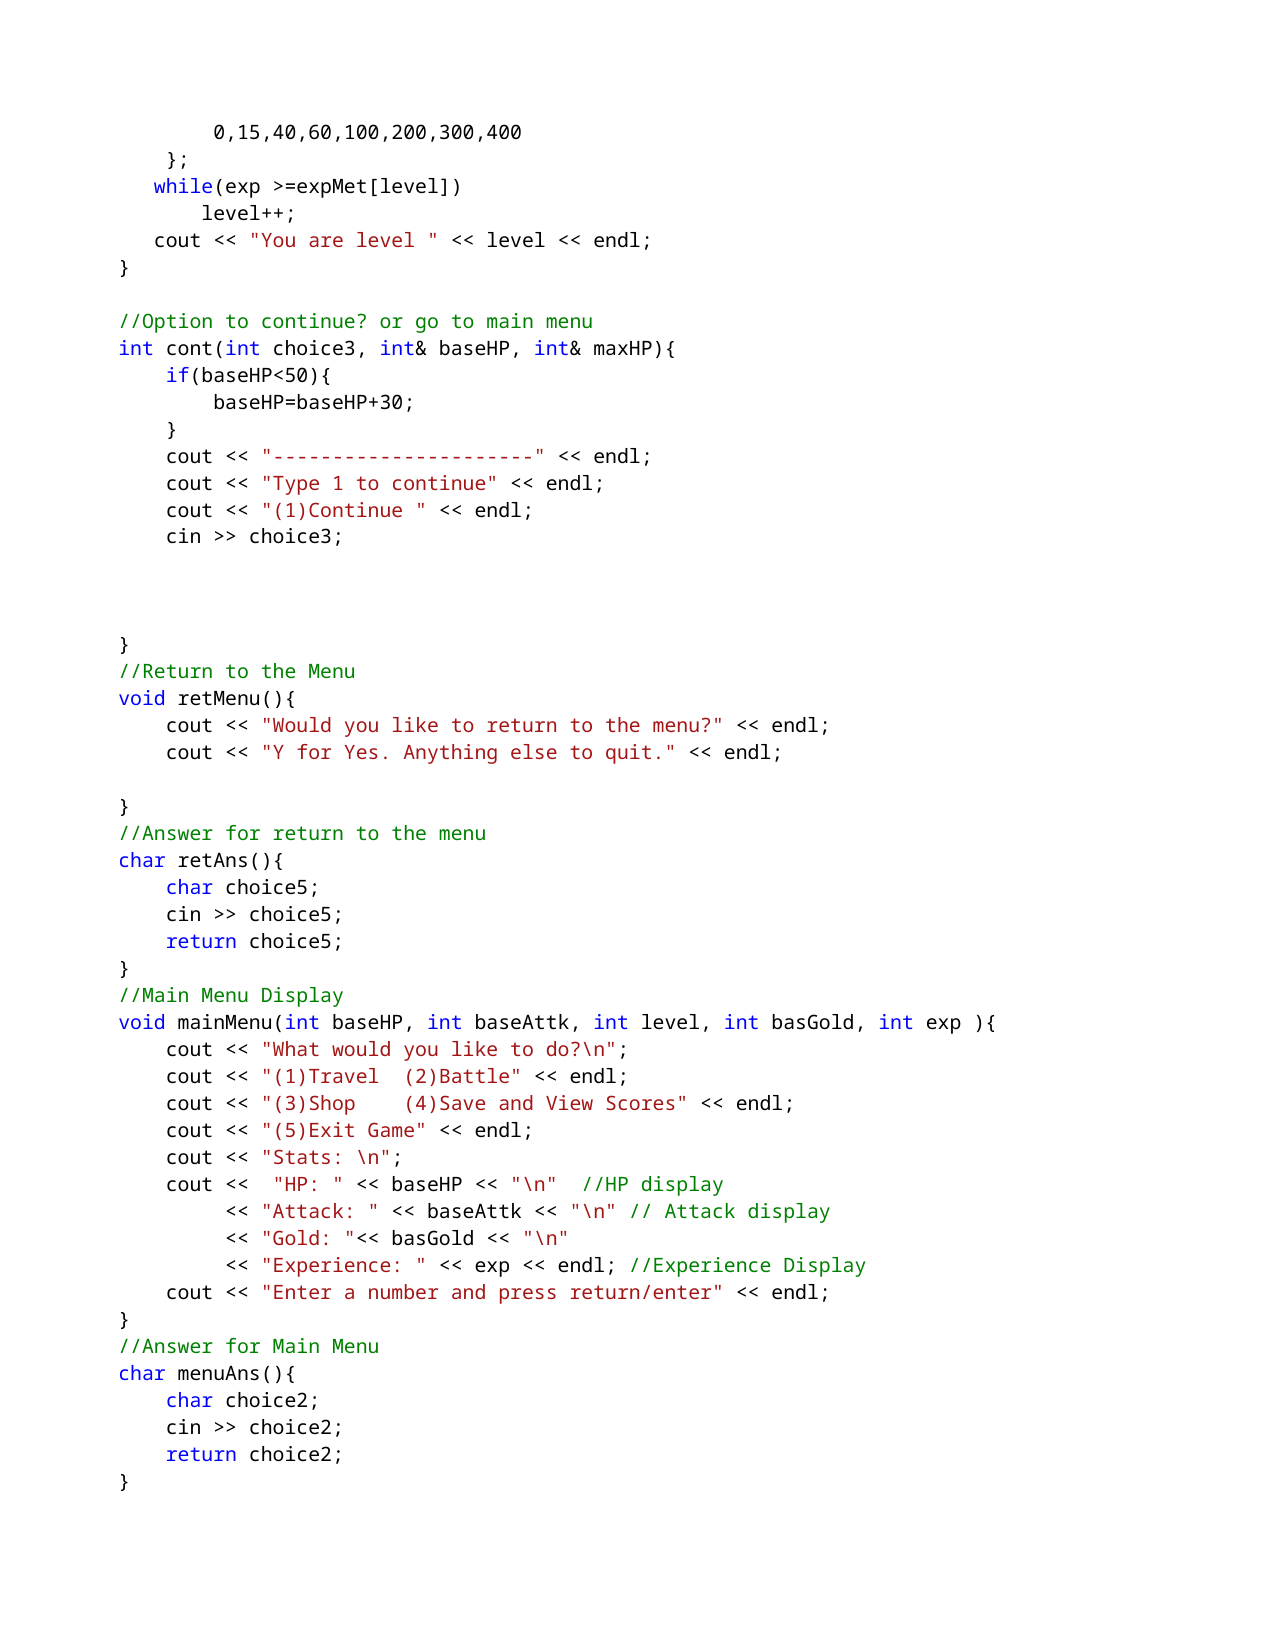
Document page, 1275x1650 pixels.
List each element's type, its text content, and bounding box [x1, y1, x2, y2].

text cout << "----------------------" << endl; [118, 442, 1157, 469]
text cin >> choice2; [118, 1413, 1157, 1440]
text << "Experience: " << exp << endl; //Experience Display [118, 1251, 1157, 1278]
text //Main Menu Display [118, 981, 1157, 1008]
text cin >> choice3; [118, 523, 1157, 550]
text baseHP=baseHP+30; [118, 388, 1157, 415]
text << "Attack: " << baseAttk << "\n" // Attack display [118, 1197, 1157, 1224]
text int cont(int choice3, int& baseHP, int& maxHP){ [118, 334, 1157, 361]
text //Answer for return to the menu [118, 819, 1157, 847]
text if(baseHP<50){ [118, 361, 1157, 388]
text cout << "What would you like to do?\n"; [118, 1035, 1157, 1062]
text } [118, 1305, 1157, 1332]
text //Answer for Main Menu [118, 1332, 1157, 1359]
text cout << "HP: " << baseHP << "\n" //HP display [118, 1170, 1157, 1197]
text } [118, 253, 1157, 280]
text cout << "(3)Shop (4)Save and View Scores" << endl; [118, 1089, 1157, 1116]
text 0,15,40,60,100,200,300,400 [118, 118, 1157, 145]
text //Option to continue? or go to main menu [118, 307, 1157, 334]
text cout << "(1)Travel (2)Battle" << endl; [118, 1062, 1157, 1089]
text cout << "Type 1 to continue" << endl; [118, 469, 1157, 496]
text level++; [118, 199, 1157, 226]
text char choice5; [118, 873, 1157, 901]
text void mainMenu(int baseHP, int baseAttk, int level, int basGold, int exp ){ [118, 1008, 1157, 1035]
text char retAns(){ [118, 847, 1157, 873]
text cout << "Would you like to return to the menu?" << endl; [118, 712, 1157, 739]
text } [118, 793, 1157, 819]
text while(exp >=expMet[level]) [118, 172, 1157, 199]
text return choice2; [118, 1440, 1157, 1467]
text } [118, 954, 1157, 981]
text void retMenu(){ [118, 685, 1157, 712]
text cout << "(1)Continue " << endl; [118, 496, 1157, 523]
text cin >> choice5; [118, 901, 1157, 927]
text cout << "Y for Yes. Anything else to quit." << endl; [118, 739, 1157, 766]
text cout << "Stats: \n"; [118, 1143, 1157, 1170]
text return choice5; [118, 927, 1157, 954]
text cout << "Enter a number and press return/enter" << endl; [118, 1278, 1157, 1305]
text //Return to the Menu [118, 658, 1157, 685]
text char choice2; [118, 1386, 1157, 1413]
text } [118, 631, 1157, 658]
text cout << "You are level " << level << endl; [118, 226, 1157, 253]
text } [118, 415, 1157, 442]
text cout << "(5)Exit Game" << endl; [118, 1116, 1157, 1143]
text }; [118, 145, 1157, 172]
text << "Gold: "<< basGold << "\n" [118, 1224, 1157, 1251]
text } [118, 1467, 1157, 1494]
text char menuAns(){ [118, 1359, 1157, 1386]
